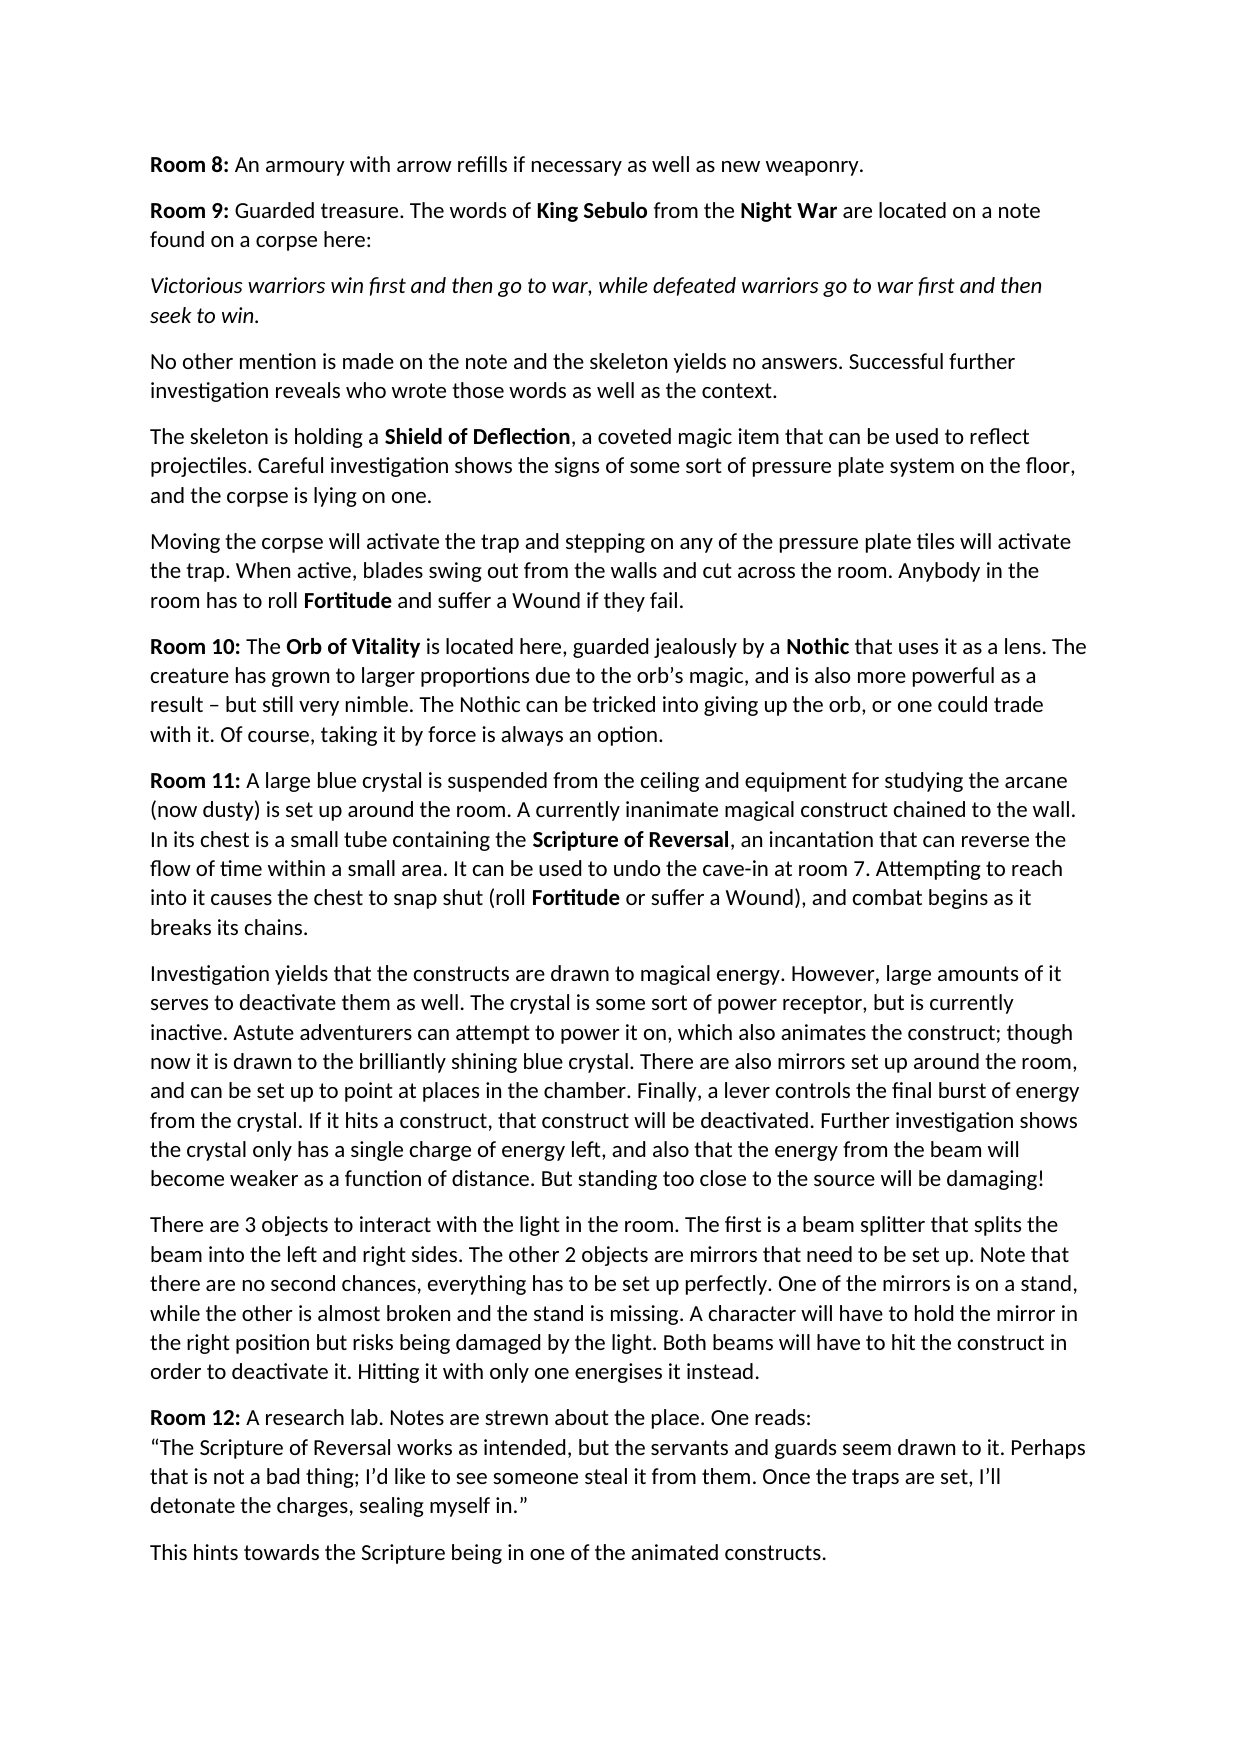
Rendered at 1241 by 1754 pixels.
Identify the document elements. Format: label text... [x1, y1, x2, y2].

text There are 3 objects to interact with the light in the room. The first is a beam splitter that splits the beam into the left and right sides. The other 2 objects are mirrors that need to be set up. Note that there are no second chances, everything has to be set up perfectly. One of the mirrors is on a stand, while the other is almost broken and the stand is missing. A character will have to hold the mirror in the right position but risks being damaged by the light. Both beams will have to hit the construct in order to deactivate it. Hitting it with only one energises it instead. [150, 1211, 1090, 1386]
text The skeleton is holding a Shield of Deflection, a coveted magic item that can be used to reflect projectiles. Careful investigation shows the signs of some sort of pressure plate system on the floor, and the corpse is lying on one. [150, 422, 1090, 509]
text Room 12: A research lab. Notes are strewn about the place. One reads: “The Scripture of Reversal works as intended, but the servants and guards seem drawn to it. Perhaps that is not a bad thing; I’d like to see someone steal it from them. Once the traps are set, I’ll detonate the charges, sealing myself in.” [150, 1403, 1090, 1520]
text Moving the corpse will activate the trap and stepping on any of the pressure plate tiles will activate the trap. When active, blades swing out from the walls and cut across the room. Anybody in the room has to roll Fortitude and suffer a Wound if they fail. [150, 527, 1090, 614]
text No other mention is made on the note and the skeleton yields no answers. Successful further investigation reveals who wrote those words as well as the context. [150, 347, 1090, 404]
text Room 8: An armoury with arrow refills if necessary as well as new weaponry. [150, 150, 1090, 178]
text Investigation yields that the constructs are drawn to magical energy. However, large amounts of it serves to deactivate them as well. The crystal is some sort of power receptor, but is currently inactive. Astute adventurers can attempt to power it on, which also animates the construct; though now it is drawn to the brilliantly shining blue crystal. There are also mirrors set up around the room, and can be set up to point at places in the chamber. Finally, a lever controls the final burst of energy from the crystal. If it hits a construct, that construct will be deactivated. Further investigation shows the crystal only has a single charge of energy left, and also that the energy from the beam will become weaker as a function of distance. But standing too close to the source will be damaging! [150, 959, 1090, 1193]
text Victorious warriors win first and then go to war, while defeated warriors go to war first and then seek to win. [150, 271, 1090, 329]
text This hints towards the Scripture being in one of the animated constructs. [150, 1538, 1090, 1566]
text Room 10: The Orb of Vitality is located here, guarded jealously by a Nothic that uses it as a lens. The creature has grown to larger proportions due to the orb’s magic, and is also more powerful as a result – but still very nimble. The Nothic can be tricked into giving up the orb, or one could trade with it. Of course, taking it by force is always an option. [150, 632, 1090, 748]
text Room 11: A large blue crystal is suspended from the ceiling and equipment for studying the arcane (now dusty) is set up around the room. A currently inanimate magical construct chained to the wall. In its chest is a small tube containing the Scripture of Reversal, an incantation that can reverse the flow of time within a small area. It can be used to undo the cave-in at room 7. Attempting to reach into it causes the chest to snap shut (roll Fortitude or suffer a Wound), and combat begins as it breaks its chains. [150, 766, 1090, 941]
text Room 9: Guarded treasure. The words of King Sebulo from the Night War are located on a note found on a corpse here: [150, 196, 1090, 253]
